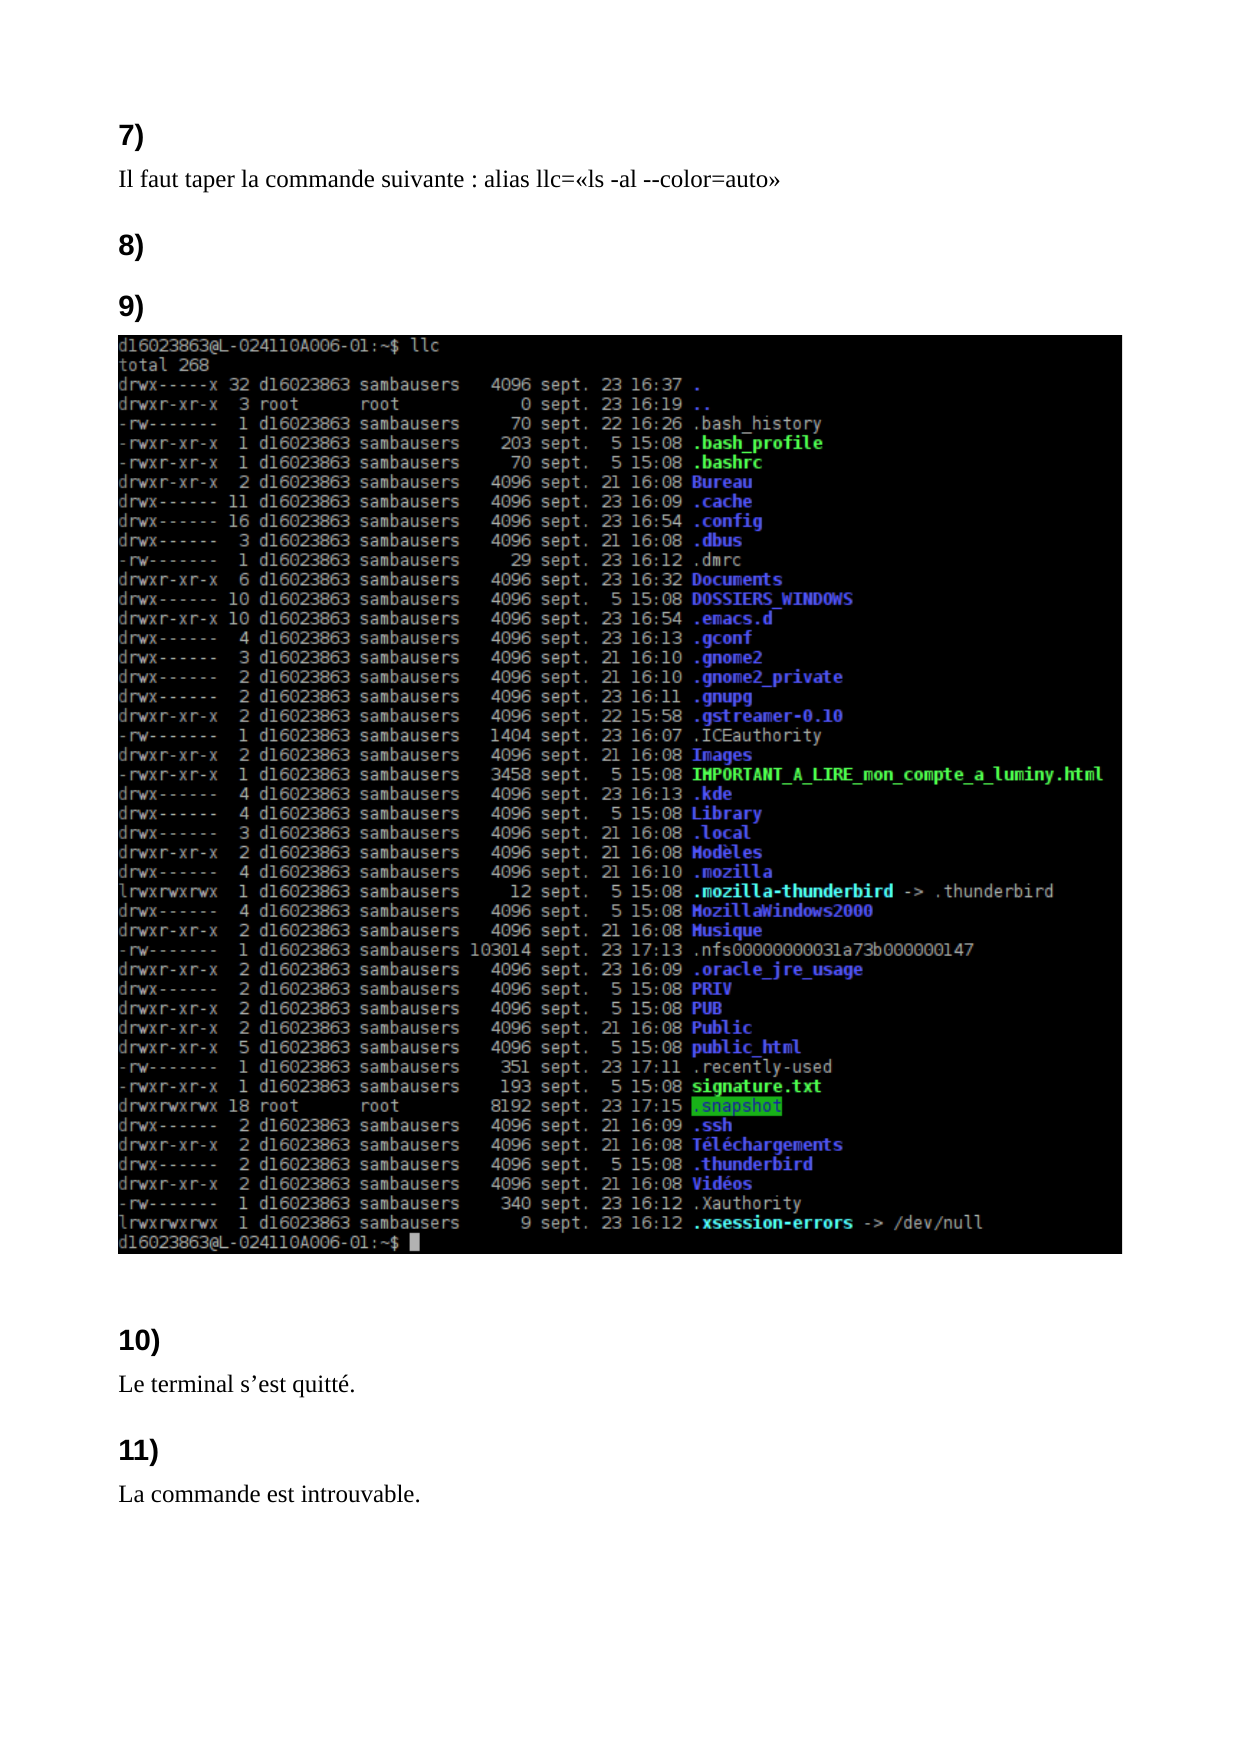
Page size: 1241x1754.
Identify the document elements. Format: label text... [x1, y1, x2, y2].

subtitle 7) [118, 118, 1122, 152]
subtitle 11) [118, 1432, 1122, 1466]
subtitle 8) [118, 228, 1122, 262]
subtitle 9) [118, 289, 1122, 323]
text Le terminal s’est quitté. [118, 1369, 1122, 1397]
text Il faut taper la commande suivante : alias llc=«ls -al --color=auto» [118, 164, 1122, 193]
subtitle 10) [118, 1322, 1122, 1356]
text La commande est introuvable. [118, 1479, 1122, 1507]
picture [118, 335, 1123, 1254]
